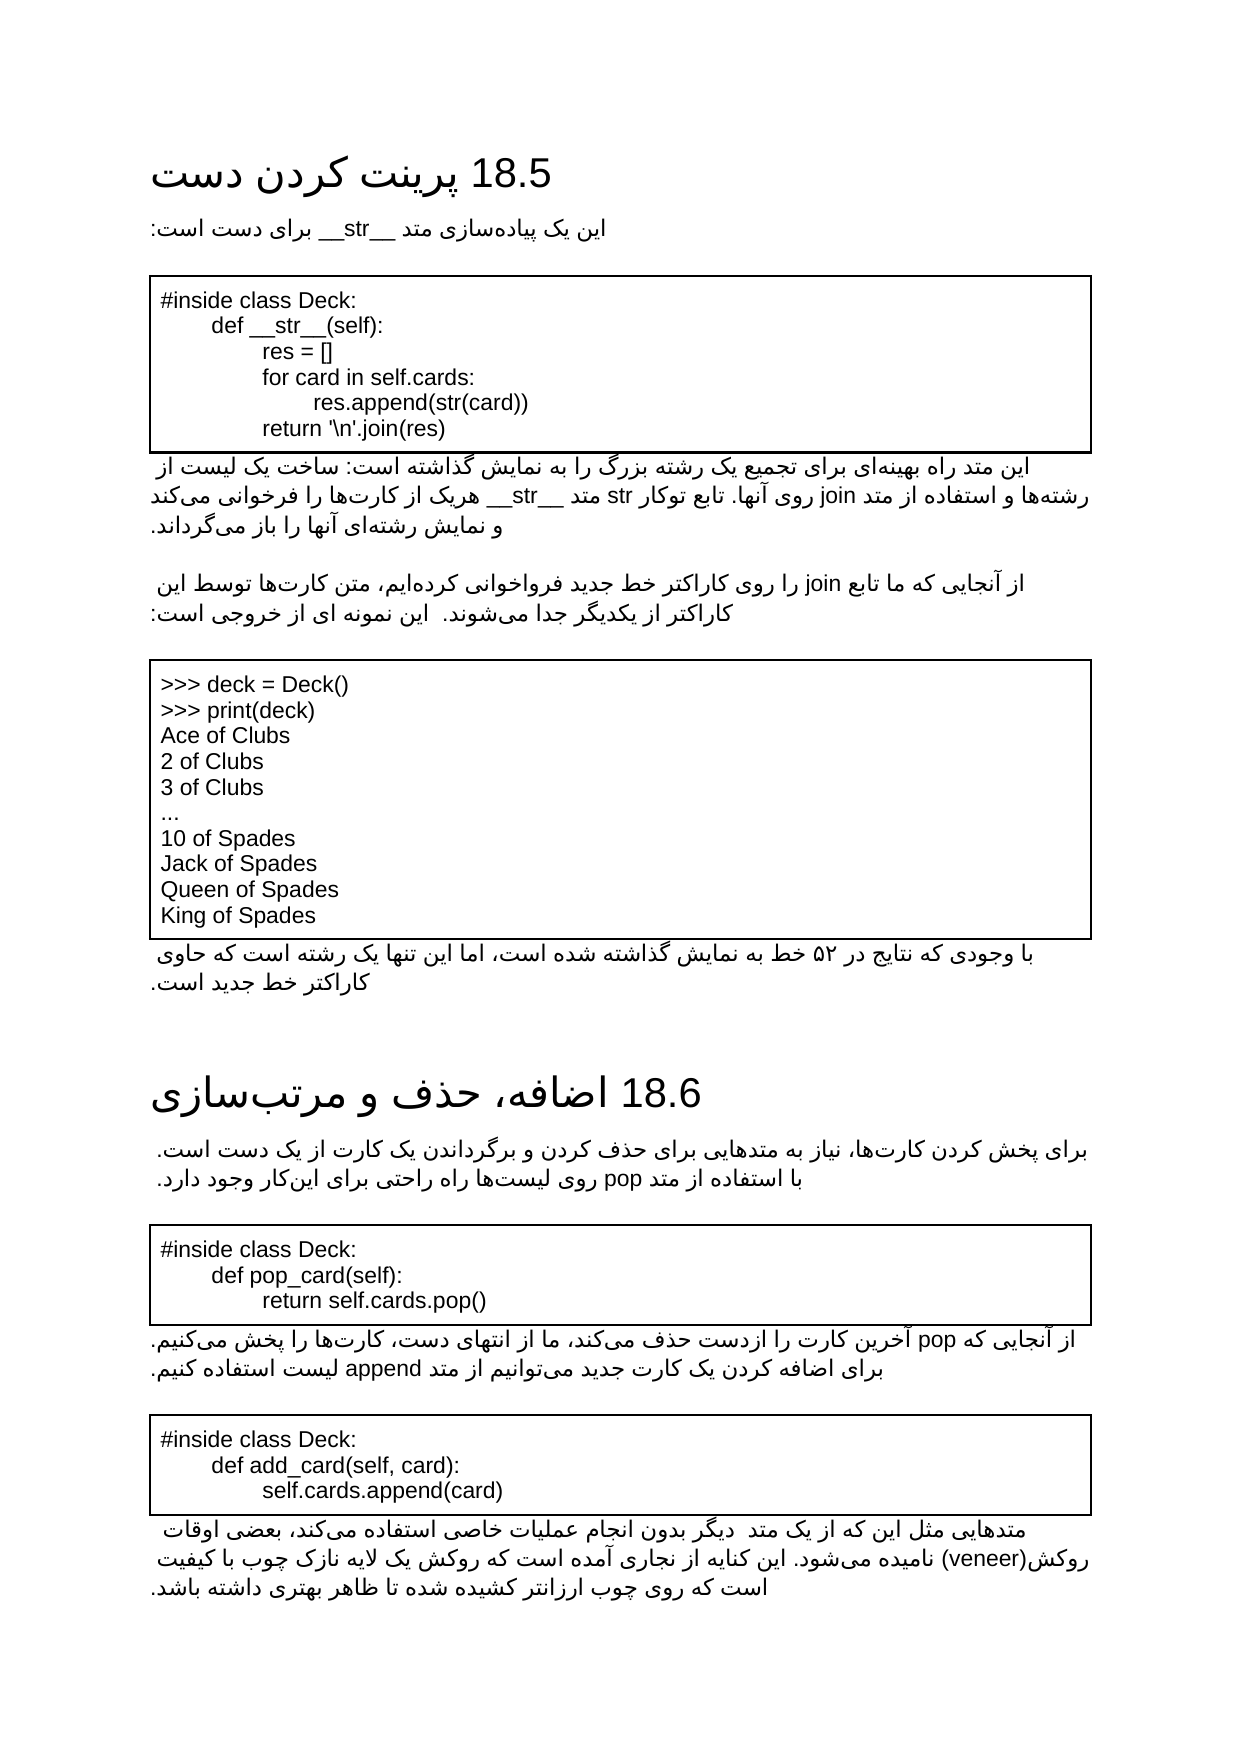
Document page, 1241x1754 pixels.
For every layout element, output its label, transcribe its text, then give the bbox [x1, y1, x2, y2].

text با وجودی که نتایج در ۵۲ خط به نمایش گذاشته شده است، اما این تنها یک رشته است که حاوی کاراکتر خط جدید است. [150, 940, 1091, 995]
text متدهایی مثل این که از یک متد دیگر بدون انجام عملیات خاصی استفاده می‌کند، بعضی اوقات روکش(veneer) نامیده می‌شود. این کنایه از نجاری آمده است که روکش یک لایه نازک چوب با کیفیت است که روی چوب ارزانتر کشیده شده تا ظاهر بهتری داشته باشد. [150, 1516, 1091, 1601]
text برای پخش کردن کارت‌ها، نیاز به متدهایی برای حذف کردن و برگرداندن یک کارت از یک دست است. با استفاده از متد pop روی لیست‌ها راه راحتی برای این‌کار وجود دارد. [150, 1136, 1091, 1191]
table_header #inside class Deck: def pop_card(self): return self.cards.pop() [151, 1226, 1090, 1324]
subtitle 18.6 اضافه، حذف و مرتب‌سازی [150, 1070, 1091, 1117]
text این یک پیاده‌سازی متد __str__ برای دست است: [150, 216, 1091, 242]
table_header #inside class Deck: def add_card(self, card): self.cards.append(card) [151, 1416, 1090, 1514]
text برای اضافه کردن یک کارت جدید می‌توانیم از متد append لیست استفاده کنیم. [150, 1356, 1091, 1381]
subtitle 18.5 پرینت کردن دست [150, 150, 1091, 197]
table_header >>> deck = Deck() >>> print(deck) Ace of Clubs 2 of Clubs 3 of Clubs ... 10 of Spades Jack of Spades Queen of Spades King of Spades [151, 661, 1090, 938]
table_header #inside class Deck: def __str__(self): res = [] for card in self.cards: res.append(str(card)) return '\n'.join(res) [151, 277, 1090, 451]
text از آنجایی که ما تابع join را روی کاراکتر خط جدید فرواخوانی کرده‌ایم، متن کارت‌ها توسط این کاراکتر از یکدیگر جدا می‌شوند. این نمونه ای از خروجی است: [150, 571, 1091, 626]
text این متد راه بهینه‌ای برای تجمیع یک رشته بزرگ را به نمایش گذاشته است: ساخت یک لیست از رشته‌ها و استفاده از متد join روی آنها. تابع توکار str متد __str__ هریک از کارت‌ها را فرخوانی می‌کند و نمایش رشته‌ای آنها را باز می‌گرداند. [150, 454, 1091, 538]
text از آنجایی که pop آخرین کارت را ازدست حذف می‌کند، ما از انتهای دست، کارت‌ها را پخش می‌کنیم. [150, 1326, 1091, 1352]
